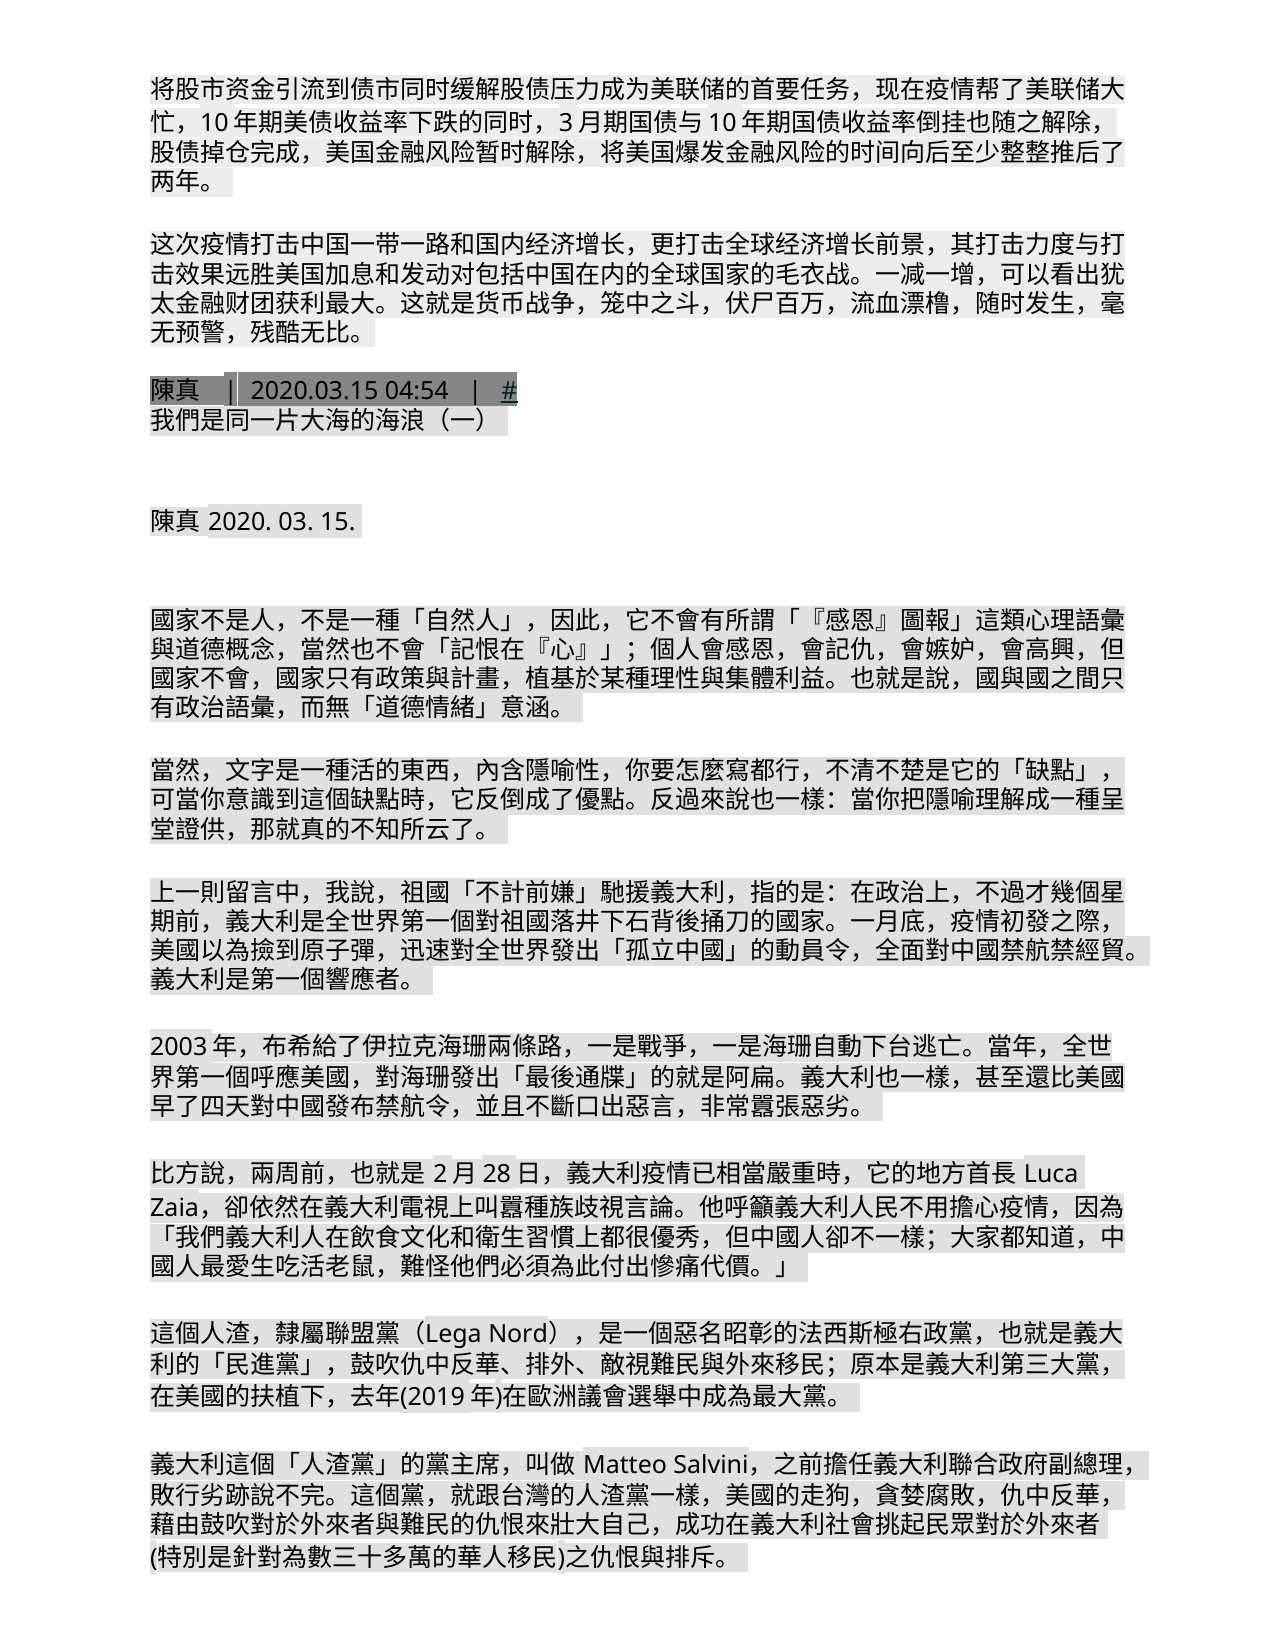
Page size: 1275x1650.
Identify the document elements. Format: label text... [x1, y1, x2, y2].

text 疫情導致的全球貿易重挫及金融風險，比貿易戰影響大很多，一帶一路的推進受到了嚴重的影響。義大利，伊朗都是重要的支點。 儘快的結束疫情對中國大陸而言是利人利己的。 以下是從別的文章中 節錄的分析： 疫情几乎全部爆发在一带一路重要节点。这次疫情如果蔓延，那么意大利首相孔特、日本首相安倍晋三、韩国总统文在寅以及伊朗总统或将下台，而伊朗是中国石油人民币的支柱，韩国、日本是与中国签署大量货币互换支持人民币国际化的中心国家，意大利是唯一一个与中国签署一带一路的G7国家，更是一带一路进入欧洲腹地必经之地，中国是美国在全球最大的对手，中俄土伊更是联合踩住了石油美元的尾巴，现在上述各国经济遭疫情打击，中国领导全球货币起义受挫，可谓一箭N雕，莫非天助犹太金融财团？ 本次疫情爆发对全球金融市场的冲击则堪比911事件。大宗产品价格指数比2007年美国次贷危机爆发时候还低，本次大宗暴跌、美元指数拉升对全球输出的通缩强度几乎逼近2014年-2015年，而目前疫情对全球的影响正在不断扩大，以大宗产品暴跌为前锋的全球经济通缩正在全面形成并开始爆发。 对比2002年美国互联网泡沫破裂和2007年次贷危机爆发前的美国金融市场环境，与本次疫情爆发前几乎一模一样，都是先加息后降息，结果都没搂住，而疫情爆发后，美国国内避险资金在恐慌情绪下全面涌入债市，美股虽然从近30000点暴跌到25800点，10天之内蒸发4万亿美元，但股市流出的资金几乎全部进入债市，大量资金涌入直接压低10年期美债收益率到0.77%，美债收益率下跌，债券价格上涨，股市亏掉的又在债市补了回来。如此“亮眼”的成绩，美国只有在2015年年底加息之后才曾经做到，而当年正是中国经济遭通缩打击最艰难的时候。 长期以来，虽然美联储加息，但美国资本回流一直不畅，为了防止债市流动性枯竭，美国被迫不断印钱，发行短期国债压低长端美债收益率，这让大量的流动性通过二级市场流入股票市场，结果就是美股居高不下，股票市场投机猖獗反过来再次抽吸债市资金。如此一来，居高不下的美股成了美国金融市场最大的炸弹，而债市危机始终无法解除。如何将股市资金引流到债市同时缓解股债压力成为美联储的首要任务，现在疫情帮了美联储大忙，10年期美债收益率下跌的同时，3月期国债与10年期国债收益率倒挂也随之解除，股债掉仓完成，美国金融风险暂时解除，将美国爆发金融风险的时间向后至少整整推后了两年。 这次疫情打击中国一带一路和国内经济增长，更打击全球经济增长前景，其打击力度与打击效果远胜美国加息和发动对包括中国在内的全球国家的毛衣战。一减一增，可以看出犹太金融财团获利最大。这就是货币战争，笼中之斗，伏尸百万，流血漂橹，随时发生，毫无预警，残酷无比。 [150, 75, 1125, 347]
text 我們是同一片大海的海浪（一） 陳真 2020. 03. 15. 國家不是人，不是一種「自然人」，因此，它不會有所謂「『感恩』圖報」這類心理語彙與道德概念，當然也不會「記恨在『心』」；個人會感恩，會記仇，會嫉妒，會高興，但國家不會，國家只有政策與計畫，植基於某種理性與集體利益。也就是說，國與國之間只有政治語彙，而無「道德情緒」意涵。 當然，文字是一種活的東西，內含隱喻性，你要怎麼寫都行，不清不楚是它的「缺點」，可當你意識到這個缺點時，它反倒成了優點。反過來說也一樣：當你把隱喻理解成一種呈堂證供，那就真的不知所云了。 上一則留言中，我說，祖國「不計前嫌」馳援義大利，指的是：在政治上，不過才幾個星期前，義大利是全世界第一個對祖國落井下石背後捅刀的國家。一月底，疫情初發之際，美國以為撿到原子彈，迅速對全世界發出「孤立中國」的動員令，全面對中國禁航禁經貿。義大利是第一個響應者。 2003年，布希給了伊拉克海珊兩條路，一是戰爭，一是海珊自動下台逃亡。當年，全世界第一個呼應美國，對海珊發出「最後通牒」的就是阿扁。義大利也一樣，甚至還比美國早了四天對中國發布禁航令，並且不斷口出惡言，非常囂張惡劣。 比方說，兩周前，也就是 2月28日，義大利疫情已相當嚴重時，它的地方首長 Luca Zaia，卻依然在義大利電視上叫囂種族歧視言論。他呼籲義大利人民不用擔心疫情，因為「我們義大利人在飲食文化和衛生習慣上都很優秀，但中國人卻不一樣；大家都知道，中國人最愛生吃活老鼠，難怪他們必須為此付出慘痛代價。」 這個人渣，隸屬聯盟黨（Lega Nord），是一個惡名昭彰的法西斯極右政黨，也就是義大利的「民進黨」，鼓吹仇中反華、排外、敵視難民與外來移民；原本是義大利第三大黨，在美國的扶植下，去年(2019年)在歐洲議會選舉中成為最大黨。 義大利這個「人渣黨」的黨主席，叫做 Matteo Salvini，之前擔任義大利聯合政府副總理，敗行劣跡說不完。這個黨，就跟台灣的人渣黨一樣，美國的走狗，貪婪腐敗，仇中反華，藉由鼓吹對於外來者與難民的仇恨來壯大自己，成功在義大利社會挑起民眾對於外來者 (特別是針對為數三十多萬的華人移民)之仇恨與排斥。 大陸疫情發生後，就如英國「衛報」及「獨立報」等媒體所點名指控： https://bit.ly/39RRfAS 「義大利極右派政黨--聯盟黨，隨即利用疫情做為一種政治操弄工具，散播無數假消息，各種針對華人、移民及難民的仇恨煽動性言論更是像病毒一樣迅速擴散，帶動義大利新一波更為極端的仇外情緒。」 半島電視台2月18日亦專文指出義大利此一「瘋狂、可恥的仇中浪潮」： https://bit.ly/38Pl6bN 文章並指出華人在義大利遭受各種肢體攻擊、甚至性攻擊與羞辱及經濟抵制，或是禁止亞洲人包括華人、日韓等國的小孩上學，禁止亞洲人上餐廳用餐與搭車或購物等等等。 相關惡行，罄竹難書，我就不多寫了。許多義大利的華人遭到暴力攻擊與言詞羞辱或逐出校門、逐出餐廳、驅離公車等等等，其中尤以女性遭到更多的攻擊與羞辱。特別是在第一位義大利人的死亡案例發生後，所有攻擊箭頭指向華人，說華人有毒有病；在聯盟黨的帶頭鼓吹下，以疫情為藉口，仇中反華與排外狀況及種族攻擊事件更是變本加厲。 政治人物帶頭煽動仇恨的例子俯拾皆是，比方說，義大利一位地方城鎮首長 Maurizio Esti 在臉書上寫著： 「這些他媽的華人，他們什麼都能吃，蝙蝠，蛇，狗，昆蟲，什麼都吃。他們才是這個疫情中惟一應該去死一死的人。」 (These fucking Chinese, they eat everything. Bats, snakes, dogs and insects, they should be the only people to die in this epidemic.) 國際特赦組織義大利分會於2月28日發布譴責聲明說： 「義大利政客們肆無忌憚地散播假新聞，並發布各種全然缺乏科學根據的不負責任說法；各級地方政府的諸多舉措更是荒腔走板，進一步推升我國可恥的仇中浪潮。」 國際特赦組織並要求義大利政府應立法嚴懲種族歧視言行，遏止由政治人物帶頭鼓勵的層出不窮種族主義犯罪。 我還可以寫更多，但對於寫這些東西實在感到很挫折，姑且就寫這樣。 義大利這個原本屬於聯合政府的人渣黨，和台灣這個人渣黨哥倆好一對寶，所作所為極其相似。 這樣一股跟台灣極其類似的仇中反華風潮，席捲義大利，但也因此激起許多義大利人的強烈反感，特別是年輕人，紛紛站出來譴責與反抗。其中最為著名的是去年 (2019年) 由幾位義大利年輕人所發起的「沙丁魚運動」（Sardine Movement），幾十萬人走上街頭，抗議聯盟黨之仇外仇中及仇視難民之法西斯惡行，喊出的口號是「我們受夠了仇恨」，運動主題曲就是二戰著名的反法西斯歌曲「再見了，姑娘！」（Bella Ciao）。發起人說，「我們受夠了仇恨政治！」「我們必須站出來終結仇恨，否則將恥為義大利人」。相關報導請看： https://www.ydn.com.tw/News/363995 https://www.thenewslens.com/article/128776 https://bit.ly/2vZm6gi 「沙丁魚運動」沒有領袖，每個人本身便是主體。它的抗議方法之一是「如影隨行」：人們每天公布聯盟黨黨主席 Matteo Salvini的行蹤，不管他走到哪，「沉默但充滿抗議精神」的「沙丁魚群」就跟到哪。 這個「沙丁魚運動」事實上進行得很成功，獲得相當大的迴響，成功地讓聯盟黨在今年一月底的選舉中落敗。但是，西方主流媒體卻封鎖、淡化了這個新聞與事件，反倒是大幅宣揚聯盟黨這幾年來的諸多反華仇中言行，助其拉抬聲勢。 例如，這個義大利的人渣黨力挺香港暴亂，去年選前並紛紛來台與民進黨一唱一和，指控中國大陸不民主，並揚言要「和台灣建立邦交」，鼓吹「台灣不屬於中國」，聲援「台灣不被中國併吞成為殖民地」，「捍衛台灣人的民主自由」等等等。 擔任義大利眾議院外交委員會副主席的聯盟黨 Paolo Formentini 於上個月提出動議，呼籲各界「尊重港人的民主自由呼聲，否則中國將以獨裁手段逐漸瓦解全世界的自由民主社會；今天是香港受害，下一個是台灣，未來義大利恐怕也將淪為中國的殖民地」云云，鬼話連篇。 這些台灣媒體長年以來所吹捧的各種所謂「國際民主友人」，其實大多是惡名昭彰、貪婪腐敗甚至兩手血腥的極右法西斯政治勢力。 我對各種事情的理解不是昨天、今天，不是三天、五天，而是從小到大，三十年、五十年。我知道的事情或知識數量並不多，但它總是具有一種「長年不斷」的一致性。當你對於某個事情或現象關注的時間久了，自然就比較有可能理解它從哪來以及去向何處。 某個意義上，新聞其實一點也不新；它只是既有現象的一個個不斷重覆的「例子」，同一個悲愴故事的各種「細節」，就像一滴滴淚水，這滴眼淚和那滴眼淚之間有個必然連結；它們並非新生事物，倒像是個千年舊夢，我們各自在這個故事夢境中扮演了一個角色。 後記： 如果祖國支援義大利抗疫是一種「有恩報恩」，「報答」義大利當年在汶川地震中的幫忙。那麼，祖國理當感恩報恩全世界了，因為當時幾乎全世界都對祖國伸出援手。光說捐款的部份，全世界捐款最多的就是台灣，大約七十多億，而義大利僅僅捐了八千萬，大約台灣的百分之一。 如果要把「有恩報恩」的時間回溯到1988年，說義大利幫忙大陸在四川蓋了一座急救中心，這也是言過其實。義大利是最早和中國建交的國家之一，更是幾大工業國之中，早在七零年代便和中國訂定科技與衛生、醫療等合作項目的國家。所謂急救中心的設置，理當就是這類國家合作項目之一。 在八零年代，對於中國來說，這當然是一種國家發展上的「好事」，或者你要說是它國的一種「恩惠」也行，但它畢竟不是一種心理道德辭彙，否則中國更應該「感恩」日本鬼子了。義大利人幫忙蓋一間不過才二十幾名醫師的四川急救中心算什麼？日本對於中國高達將近百億美元的援助長達四十年，直到2018年年底才結束，中國豈不是要殺身以報才報答得了這份巨大「恩情」？政治是這樣子理解的嗎？ 我不太想把政治講得很複雜或很「現實」，但國與國之間的關係本質本應如此。甲國援助乙國，沒有所謂「無私」或「感恩」這回事，而是一種利害盤算，一種理性決策，反映某些人或大部份人的利害考量。比方說，義大利是歐洲國家中第一個加入「一帶一路」，引起西方國家的普遍反彈，但仍然選擇加入。這不是因為義大利很「善良」或「很有愛心」，而是因為這對它的經濟狀況很可能將帶來莫大的好處。 倒過來說也一樣。祖國援助義大利兩百萬個口罩及幾萬件防護衣及試劑盒，並派遣十幾位專家深入險境，協助防疫，與其說是「有恩報恩」，不如說是這對祖國在全世界的大展鴻圖當然是有利且絕對必要的，否則怎麼搞好一帶一路？不幫義大利現在這個較為親中的政府，難道要讓它垮台，萬一義大利的人渣黨捲土重來贏得下回選舉，取得政權，豈不是麻煩大了？ 總之，我不懷疑個人層面的所謂感恩心理，但國與國之間的關係卻不適用這套「自然人」的說法。 國與國之間的思維是這樣：你之前每天搞我整我，我當然也只好認了，不跟你計較，因為國家有國家的長遠考量與複雜盤算。 義大利比美國還早四天發布中國禁航令，並且惡言相向，幸災樂禍。但是，它現在卻成為全世界最大的重災區。你看義大利政府反過頭來感謝中國是全世界唯一一個對之伸出援手，表示將學習中國的榜樣與防疫精神，並指責歐盟見死不救。更可笑的是，譴責世界各國對於義大利的禁航令：我是當初第一個禁止別人入境的國家，現在卻這麼慘，事實已經證明禁航根本沒有效，你們大家怎麼還要禁航云云。 相較於世界各國，我很佩服祖國的種種作為，原因無它，那就是它在一種「人類共同體」的基本認知上，忍辱負重，一貫沉默地展現了一種「做實事」的理性精神。做為一個中國人，常感與有榮焉。 「理性」聽起來好像很「現實」，很「無情」，其實理性並非壞事。理性和感性，終究得交會在某個共同點上。這個共同點是什麼呢？用我的話來說就是親系譜(kinship)，類似像底下這樣一首詩。 祖國在送給義大利的醫療物資的每個運輸箱上，題了一首據說是古羅馬哲學家Lucius Annaeus Seneca 寫的詩 (但據我了解，應該是伊朗巴哈伊教的創始人 Bahá'u'lláh 寫的詩，同時也是其教義核心思想)。圖片請看： https://bit.ly/2WcAWul 這詩分別用英文及義大利文寫著： 「我們是同一片大海的海浪， 同一棵樹上的樹葉， 同一座花園裡的花朵。」 [150, 406, 1125, 1574]
text 陳真 | 2020.03.15 04:54 | # [150, 372, 1125, 406]
